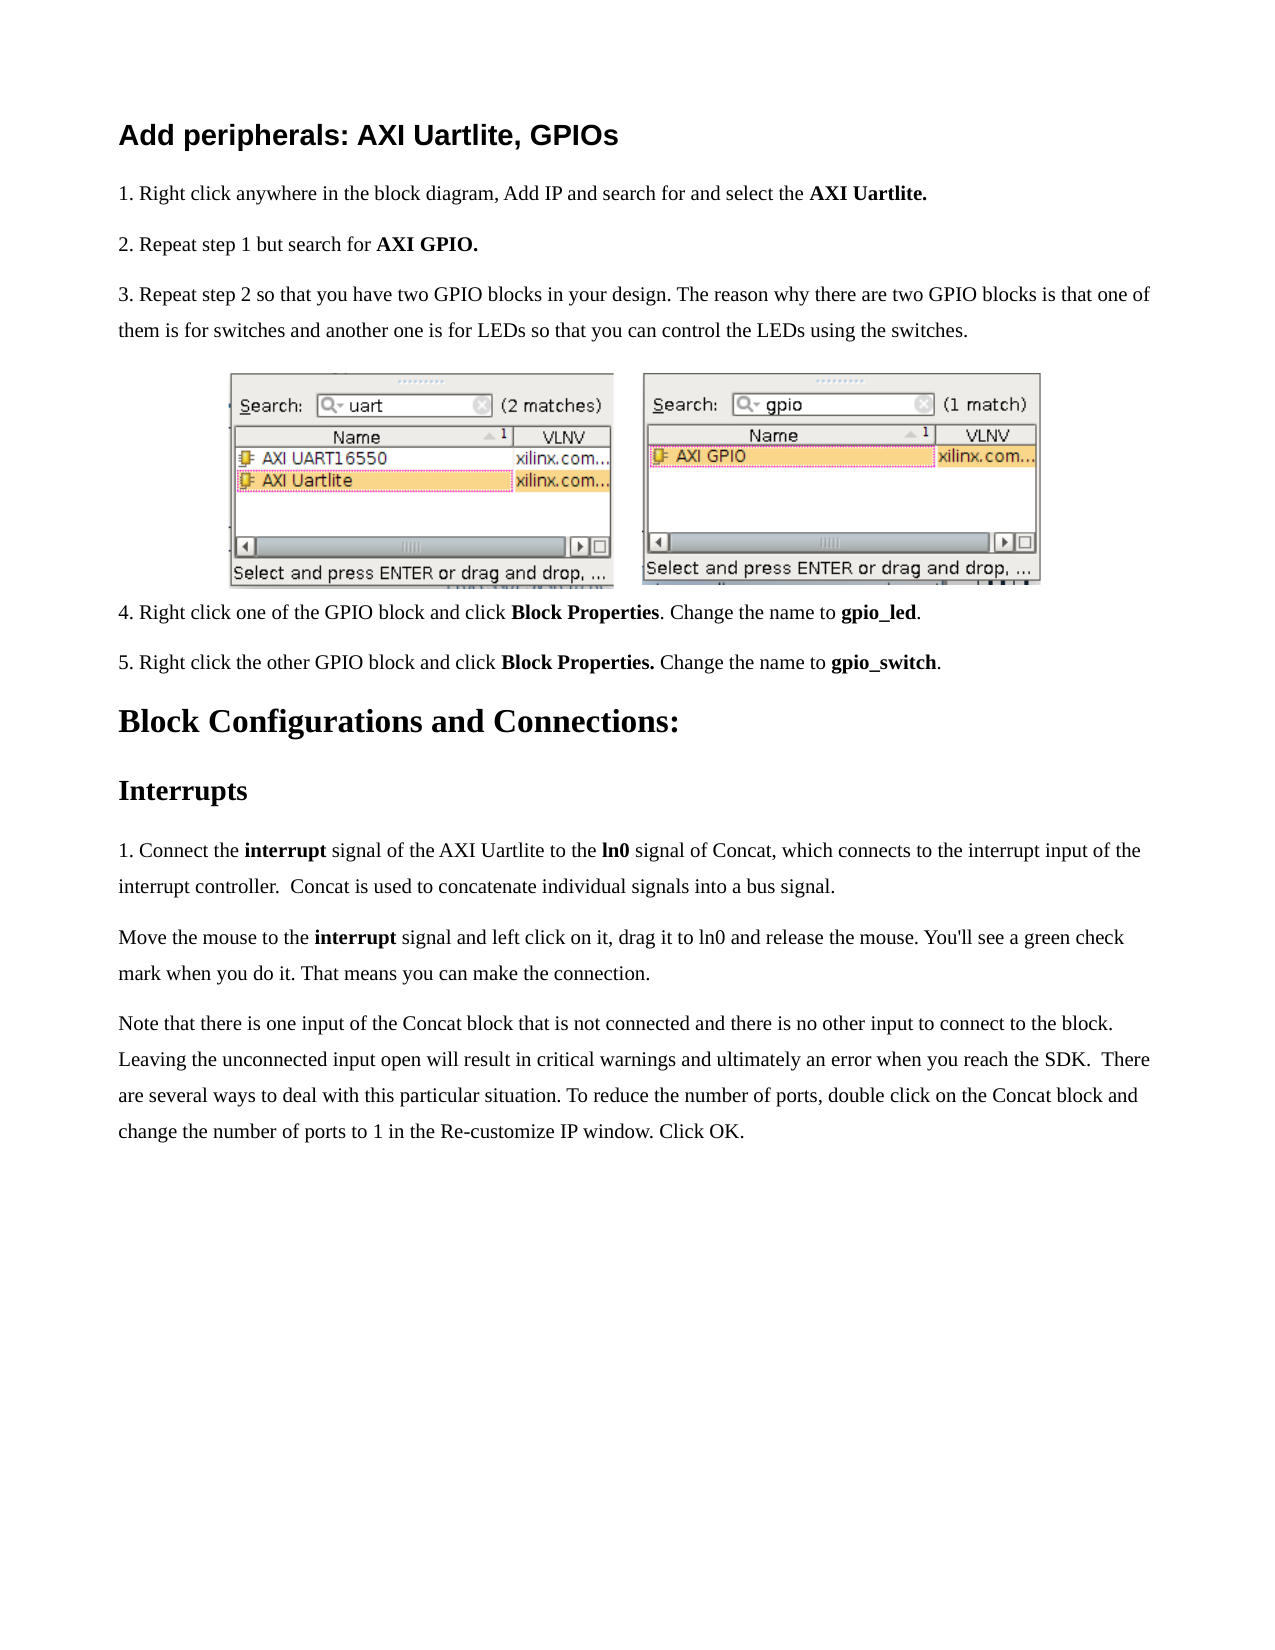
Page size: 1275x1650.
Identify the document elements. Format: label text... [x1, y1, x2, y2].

text Move the mouse to the interrupt signal and left click on it, drag it to ln0 and release the mouse. You'll see a green check mark when you do it. That means you can make the connection. [118, 924, 1157, 985]
subtitle Add peripherals: AXI Uartlite, GPIOs [118, 118, 1157, 152]
text Note that there is one input of the Concat block that is not connected and there is no other input to connect to the block. Leaving the unconnected input open will result in critical warnings and ultimately an error when you reach the SDK. There are several ways to deal with this particular situation. To reduce the number of ports, double click on the Concat block and change the number of ports to 1 in the Re-customize IP window. Click OK. [118, 1011, 1157, 1179]
text 4. Right click one of the GPIO block and click Block Properties. Change the name to gpio_led. [118, 600, 1157, 624]
text 1. Connect the interrupt signal of the AXI Uartlite to the ln0 signal of Concat, which connects to the interrupt input of the interrupt controller. Concat is used to concatenate individual signals into a bus signal. [118, 838, 1157, 898]
text 5. Right click the other GPIO block and click Block Properties. Change the name to gpio_switch. [118, 650, 1157, 674]
text 3. Repeat step 2 so that you have two GPIO blocks in your design. The reason why there are two GPIO blocks is that one of them is for switches and another one is for LEDs so that you can control the LEDs using the switches. [118, 282, 1157, 342]
text Block Configurations and Connections: [118, 701, 1157, 739]
picture [642, 373, 1041, 585]
picture [228, 373, 614, 589]
text Interrupts [118, 773, 1157, 807]
text 1. Right click anywhere in the block diagram, Add IP and search for and select the AXI Uartlite. [118, 181, 1157, 205]
text 2. Repeat step 1 but search for AXI GPIO. [118, 232, 1157, 256]
